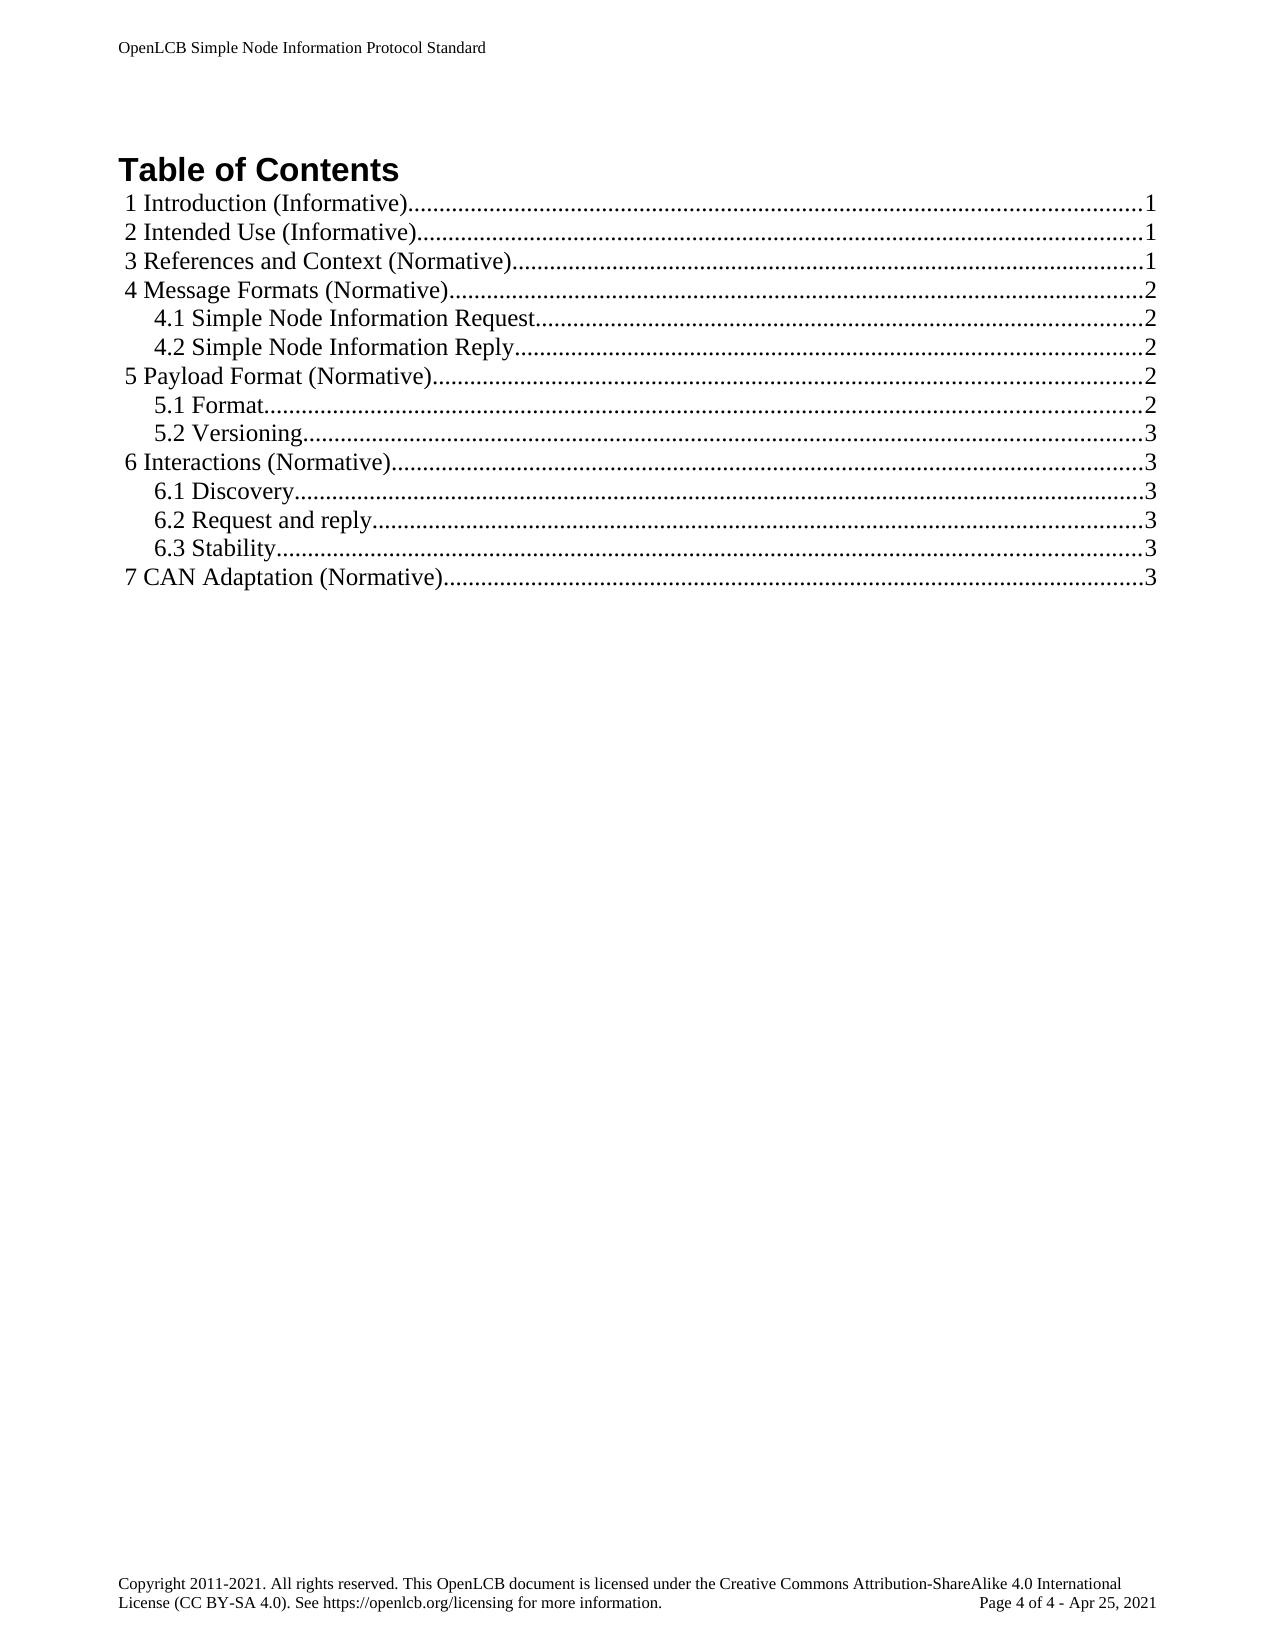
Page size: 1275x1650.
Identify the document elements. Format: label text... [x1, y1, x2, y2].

text 6.3 Stability 3 [148, 533, 1157, 562]
text 5.2 Versioning 3 [148, 418, 1157, 447]
text 4.2 Simple Node Information Reply 2 [148, 332, 1157, 361]
text 4 Message Formats (Normative) 2 [118, 275, 1157, 303]
text 3 References and Context (Normative) 1 [118, 246, 1157, 275]
text 6 Interactions (Normative) 3 [118, 447, 1157, 476]
text 5 Payload Format (Normative) 2 [118, 361, 1157, 390]
text 4.1 Simple Node Information Request 2 [148, 303, 1157, 332]
text 5.1 Format 2 [148, 390, 1157, 418]
text 6.2 Request and reply 3 [148, 505, 1157, 533]
text 1 Introduction (Informative) 1 [118, 188, 1157, 217]
text 7 CAN Adaptation (Normative) 3 [118, 562, 1157, 591]
subtitle Table of Contents [118, 150, 1157, 188]
text 6.1 Discovery 3 [148, 476, 1157, 505]
text 2 Intended Use (Informative) 1 [118, 217, 1157, 246]
